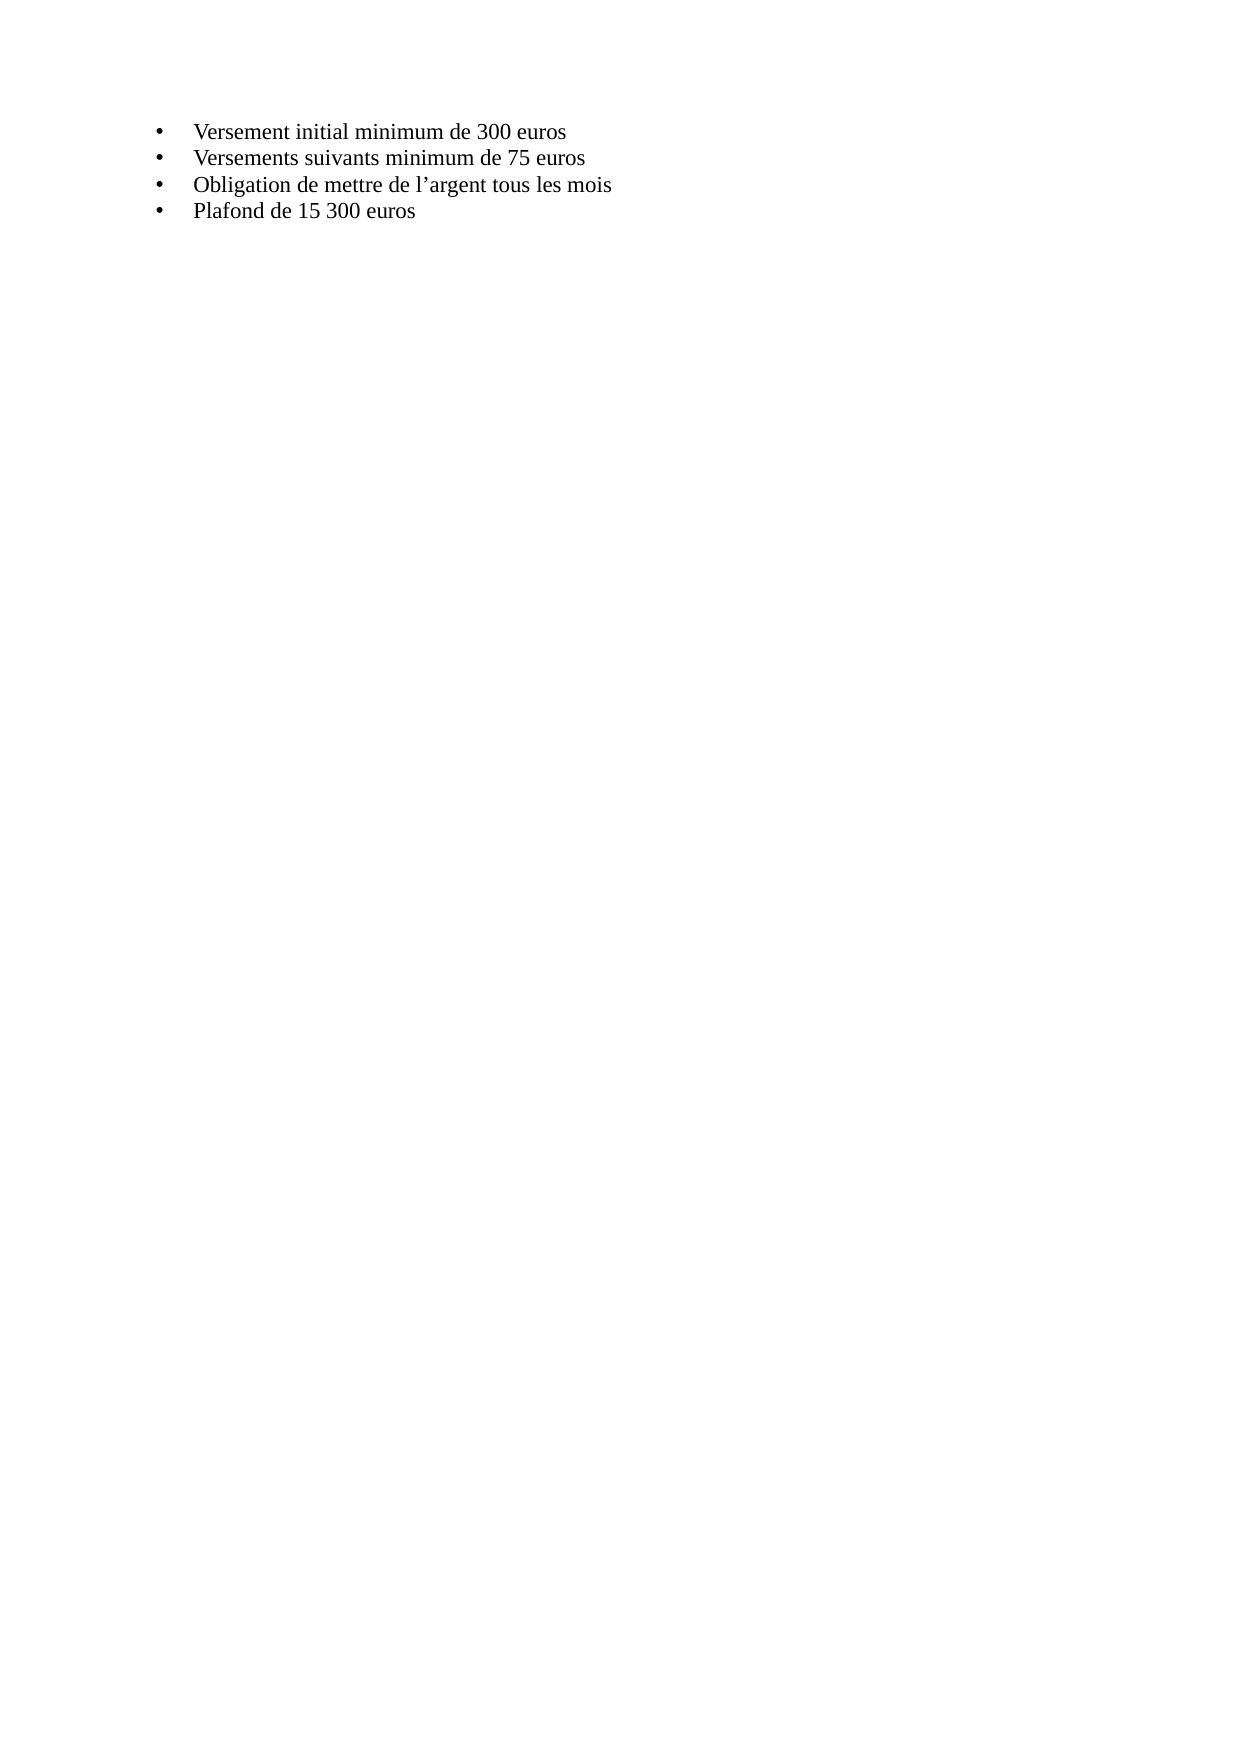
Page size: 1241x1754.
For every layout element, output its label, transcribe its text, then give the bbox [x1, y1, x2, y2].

list Versement initial minimum de 300 euros [156, 118, 1122, 144]
list Obligation de mettre de l’argent tous les mois [156, 171, 1122, 197]
list Plafond de 15 300 euros [156, 197, 1122, 223]
list Versements suivants minimum de 75 euros [156, 144, 1122, 171]
